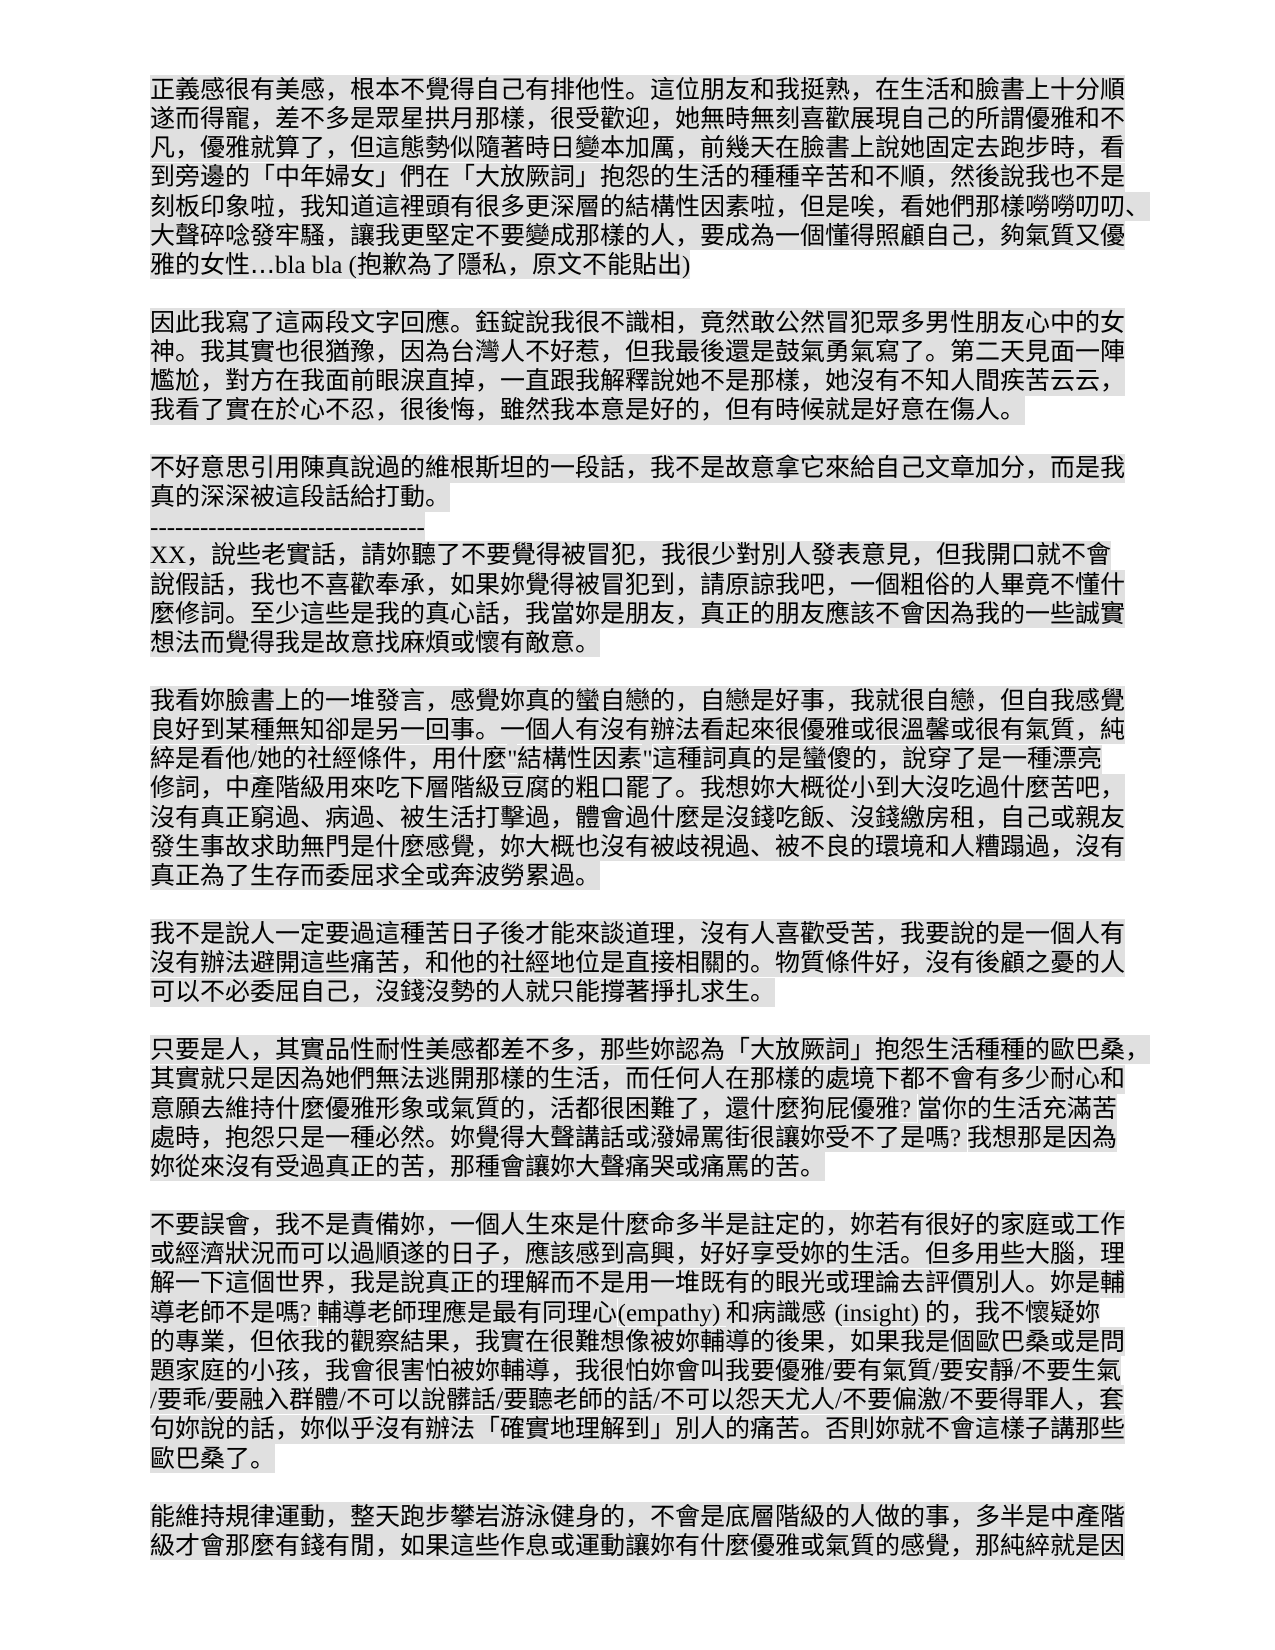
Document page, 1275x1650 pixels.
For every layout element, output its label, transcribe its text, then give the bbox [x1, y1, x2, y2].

text 底下是前兩天回應臉書上朋友的兩篇文字。基於聯絡需求和樂趣，我從兩年前開始使用臉書，但我最近愈來愈覺得臉書這東西實在很輕浮。這網站有所謂隱私權設定，讓人以為它是一種純私人的空間，但其實很多時候你寫的東西大家還是都看得到；它到底是不是一個公開發言環境實在很難說，這種模稜兩可的本質加上如潮水般隨時會被沖刷掉的發言(因為你所有的朋友的發言都會在彼此的版面上出現，想像你在臉書上有兩百個朋友，每天一個人講一句話，你的版面一天就有兩百則留言)，讓使用者養成一種說話不負責任的習慣，幾乎各種挑撥族群或是歧視或言語操弄或人身八卦都是常態，人們根本不在乎。臉書這東西本質是輕薄短小的，我看總有一天會被人們厭惡而淘汰。 陳真說台灣人排斥非我族類，但我看台灣人自己沒這感覺，他搞不好覺得自己很公正很有正義感很有美感，根本不覺得自己有排他性。這位朋友和我挺熟，在生活和臉書上十分順遂而得寵，差不多是眾星拱月那樣，很受歡迎，她無時無刻喜歡展現自己的所謂優雅和不凡，優雅就算了，但這態勢似隨著時日變本加厲，前幾天在臉書上說她固定去跑步時，看到旁邊的「中年婦女」們在「大放厥詞」抱怨的生活的種種辛苦和不順，然後說我也不是刻板印象啦，我知道這裡頭有很多更深層的結構性因素啦，但是唉，看她們那樣嘮嘮叨叨、大聲碎唸發牢騷，讓我更堅定不要變成那樣的人，要成為一個懂得照顧自己，夠氣質又優雅的女性…bla bla (抱歉為了隱私，原文不能貼出) 因此我寫了這兩段文字回應。鈺錠說我很不識相，竟然敢公然冒犯眾多男性朋友心中的女神。我其實也很猶豫，因為台灣人不好惹，但我最後還是鼓氣勇氣寫了。第二天見面一陣尷尬，對方在我面前眼淚直掉，一直跟我解釋說她不是那樣，她沒有不知人間疾苦云云，我看了實在於心不忍，很後悔，雖然我本意是好的，但有時候就是好意在傷人。 不好意思引用陳真說過的維根斯坦的一段話，我不是故意拿它來給自己文章加分，而是我真的深深被這段話給打動。 --------------------------------- XX，說些老實話，請妳聽了不要覺得被冒犯，我很少對別人發表意見，但我開口就不會說假話，我也不喜歡奉承，如果妳覺得被冒犯到，請原諒我吧，一個粗俗的人畢竟不懂什麼修詞。至少這些是我的真心話，我當妳是朋友，真正的朋友應該不會因為我的一些誠實想法而覺得我是故意找麻煩或懷有敵意。 我看妳臉書上的一堆發言，感覺妳真的蠻自戀的，自戀是好事，我就很自戀，但自我感覺良好到某種無知卻是另一回事。一個人有沒有辦法看起來很優雅或很溫馨或很有氣質，純綷是看他/她的社經條件，用什麼"結構性因素"這種詞真的是蠻傻的，說穿了是一種漂亮修詞，中產階級用來吃下層階級豆腐的粗口罷了。我想妳大概從小到大沒吃過什麼苦吧，沒有真正窮過、病過、被生活打擊過，體會過什麼是沒錢吃飯、沒錢繳房租，自己或親友發生事故求助無門是什麼感覺，妳大概也沒有被歧視過、被不良的環境和人糟蹋過，沒有真正為了生存而委屈求全或奔波勞累過。 我不是說人一定要過這種苦日子後才能來談道理，沒有人喜歡受苦，我要說的是一個人有沒有辦法避開這些痛苦，和他的社經地位是直接相關的。物質條件好，沒有後顧之憂的人可以不必委屈自己，沒錢沒勢的人就只能撐著掙扎求生。 只要是人，其實品性耐性美感都差不多，那些妳認為「大放厥詞」抱怨生活種種的歐巴桑，其實就只是因為她們無法逃開那樣的生活，而任何人在那樣的處境下都不會有多少耐心和意願去維持什麼優雅形象或氣質的，活都很困難了，還什麼狗屁優雅? 當你的生活充滿苦處時，抱怨只是一種必然。妳覺得大聲講話或潑婦罵街很讓妳受不了是嗎? 我想那是因為妳從來沒有受過真正的苦，那種會讓妳大聲痛哭或痛罵的苦。 不要誤會，我不是責備妳，一個人生來是什麼命多半是註定的，妳若有很好的家庭或工作或經濟狀況而可以過順遂的日子，應該感到高興，好好享受妳的生活。但多用些大腦，理解一下這個世界，我是說真正的理解而不是用一堆既有的眼光或理論去評價別人。妳是輔導老師不是嗎? 輔導老師理應是最有同理心(empathy) 和病識感 (insight) 的，我不懷疑妳的專業，但依我的觀察結果，我實在很難想像被妳輔導的後果，如果我是個歐巴桑或是問題家庭的小孩，我會很害怕被妳輔導，我很怕妳會叫我要優雅/要有氣質/要安靜/不要生氣/要乖/要融入群體/不可以說髒話/要聽老師的話/不可以怨天尤人/不要偏激/不要得罪人，套句妳說的話，妳似乎沒有辦法「確實地理解到」別人的痛苦。否則妳就不會這樣子講那些歐巴桑了。 能維持規律運動，整天跑步攀岩游泳健身的，不會是底層階級的人做的事，多半是中產階級才會那麼有錢有閒，如果這些作息或運動讓妳有什麼優雅或氣質的感覺，那純綷就是因為妳是個中產階級。中產沒什麼不好，像我現在就慢慢開始過著一種中產的生活形態。但我們最好有點病識感，不要自欺欺人，說什麼自己穩定的生活和情緒和優雅的形象是發自內心或自己努力修養來的，那太不老實了; 現代人發明了所謂公主病王子病天龍國之類的名詞，但在我看病因都差不多，以為自己「本質上」優於別人在我看是最壞最壞的一種病。當然我不是說妳”就是”這樣，妳是不是這樣只有妳自己知道，我只是說妳的文字給我那種感覺。 人其實都差不多，如果把妳從出生就丟到那些歐巴桑的環境，說不定妳現在就和她們一模一樣，或是把妳丟到我的環境，說不定妳也和我現在一樣滿口粗話笑話，整天想著春天的氣息。反之亦然。一個人的”氣質”大概是出生就註定了，端看送子鳥把你丟到哪家的門口，但一個人的品性卻是看他後天的作為，簡單講是一種對非我族類的事物的思索和理解，比如我見過很多三教九流的人，我觀察到有錢人大都很不快樂，內心很不平靜，但我不會因此而瞧不起他或惡意貶低他們，即便我覺得中產階級和上流階級讓我感到很反感，我不會因此把他們說成一副「生來」就那麼蠢那麼物欲那麼壞心眼而無法改變，進而突顯自己，說自己是優於他們。人生來都差不多，差別只在你/妳生在哪裡。如果再簡化點說不過是一個錢字，大家都說錢是身外物，確實，錢不過是你銀行戶頭裡一個數字，但這個數字卻讓人的生命如此不同。至少它和什麼氣質優雅家教談吐是正相關的。 如果我寫這些讓妳覺得不舒服，請寬恕我吧，至少我是抱著全然的誠意，一般人不會浪費時間打一兩千字只為了得罪朋友吧，而且還是一個禮拜見兩三次面、相處愉快的好朋友。寫這些其實也不是針對妳，我寫給所有我在臉書上認識的朋友，你們不要覺得在看好戲，捫心自問吧，自己是什麼樣的人，過什麼樣的生活，然後再決定用什麼態度對待和你不一樣的人。哲學家維根思坦（Ludwig Wittgenstein）說：「安靜過活，善待每一個人，理解他們，因為這是我們所有人共同的願望。」 最後拜託，別按什麼讚了，我感覺臉書上大家拼命按讚只是為了一種緩和氣氛手段、一種表態、一種怕被人家發現自己不爽的掩飾。講正經話時按「讚」是很輕浮的，想法上的衝突有時不是一件那麼讓人舒服的事。我寫這些如果讓有人看了很開心覺得很讚，那表示你/妳並沒有真正在聽我說什麼，否則你/妳應該覺得被深深擊中才對。 --------------------------------- 寫一點延伸的想法，和任何人都無關，純綷就事討論。 我對任何人的回應純綷是針對對方文字給我的感覺，文字就像指紋一樣，反映的是你自己的美感或氣味。美感和道德感有時是分不開的，如果我對誰使用強烈措詞，那是因為你的文字讓我覺得偏離了一個正直的發言該有的態度，比如說讓我覺得對任何社會定義下的弱勢者或失敗者有歧視的意味。 當然凡事都很難說，我的觀感只是我的觀感，你究竟是不是這樣的人或抱有那樣的心態，只有你自己知道，有些事屬唯心，一個人如何證明自己寫東西是不是帶著優越感或是歧視? 沒辦法對吧? 就像如果你看了我寫的這些覺得我好像很兇惡或很生氣，但其實我沒有啊，我算是個很和善很快樂的人，而且這兩天心情好得不得了(因為賺了一筆錢)，看啥事都順眼，但我卻無法證明這點。所以重點是討論就是討論，你純綷只能就文字意義或感覺上來表達你的想法，我對一個人的批評只屬文字層面，倘若你本人不是這樣，那就好了，就當我在放屁好了。 這就是為什麼我寫東西常猶豫再三，因為我寫的都是肺腑之言，當我對一件事感到反感時，只要我決定開口，我不會為了人際利害關係或什麼表面和諧而說出違心之論，和我作朋友應該可以很放心，我有任何不爽都一定直接對當事人講的，絕不會在背後陰陰暗暗地批評造謠或搞小動作。我知道這樣是很不合乎台灣人發言習慣的，台式教育叫我們要維持表面和諧，要八面玲瓏，不要得罪人，要懂明哲保身，特別是你的朋友(敵人就隨便了，要搞破壞要來陰的都行)。我發現台式的朋友關係有時挺脆弱的，吃喝玩樂時稱兄道弟，但只要對彼此有什麼想法或行為上的批評，哪怕只是一句話一個字，很快就能撕破臉。身為正港的台灣人，我太清楚台灣人的這種性格，很不幸我長到這麼大，出社會這麼久，永遠沒有真正學乖，當我覺得該對一件不對的事做反應，往往就得罪人。 哈利波特裡有個角色叫作奈威，胖胖的很遲鈍，課業和人際關係都不怎麼靈光，在故事裡是一個象徵著弱勢者的角色，但他也有勇敢的一面。第一集最後校長頒獎時還給了他一份最關鍵的分數，記得為什麼嗎? 校長的理由是「挺身對抗你的敵人很簡單，但挺身對抗你的朋友卻很難」，基於他正直的舉動，校長把最關鍵的分數給了他。 對我來說也是這樣，是否要對朋友的一番在我看來不對的行為作出批評呢? 經常覺得猶豫，我是個膽小的人，面對各種可預知的後果和尷尬，常常就提不起勇氣了。但總有那麼偶而，我還是會忍不住。如果讓你覺得不爽，請大人有大量，原諒我一張笨嘴吧! 基本上我也只就事論事，人身層次上我就不敢去批評，我知道這有時很難拿捏，但我對人基本上是懷著敬意的，特別是自己認識的人。 也許你會說，幹麻小題大作呢? 不過就是在 facebook 上開開玩笑，值得你這麼嚴肅長篇大論，像在說教一樣講什麼大道理似的。問題就在這裡，你覺得是小事，在我看卻是大事。我們畢竟是在網路環境發言，facebook 算不算公開環境很難說，但你寫的字字句句不是只有你看的到，還有很多人其他人在看，這時候我們應該就要小心一點。台灣是一種充滿歧視文化的地方，歧視任何弱勢者或失敗者或不符合社會常規定義下的人事物，比如外勞/原住民/深膚色者/同性戀/中老年人/中年不婚者/離婚者/墮胎者/低下階層/窮人/矮胖者/精神病人…等等等等等。歧視就算了，重點是我們不認為自己在歧視。 我們似乎已經很習慣拿這些族群來開玩笑或貶抑，當一個環境裡大家都這麼做的時候，你就根本不會意識到這是一件錯誤的事。你也許會說沒有啦沒有啦，我沒有那個意思啦，我是無心的啦，我沒有那樣想啦~ 但你”心裡”有沒有那樣"想"不是重點，重點是你說的話和做的事有沒有帶著那樣的意涵或意識形態，至於有沒有則是由聽的人決定，不是你來決定的，所謂言者無心，聽者有意。 有心或有意識的惡不可怕，無心為惡才是最可怕的，因為我們不知道或不認為自己在做錯事。最近有個非常出名的印度裔加拿大諧星 Russell Peters，類似單口相聲吧，大拿種族開玩笑，舉凡膚色/身高/口音/文化習慣/體味/身材/姓名/甚至小雞雞長度都明目張膽拿來嘲弄，因此大受歡迎，每場表演都爆滿，奇怪的是台下各個國家、各色人種都有，印度中國美國英國韓國牙買加南美洲義大利菲律賓日本，簡直是聯合國。這些人很奇怪，不但大老遠來看表演，簡直是花錢來被歧視的，比如說 Peters 會問台下某個觀眾(好比台灣人)他的名字，你告訴他我叫阿恐好了，他接著就會拿阿恐這發音大開玩笑，說你名字聽起來像英文的小雞雞或大便什麼的，可以數落你這名字一連數落個五分鐘。但全場都愛這愛得不得了，笑得最開心的往往就是那個被嘲笑的人。你會很好奇為什麼，其實不為什麼，因為他是故意的，故意讓自己看起來像個歧視別人的混蛋。當你有意識到自己在做什麼的時候，惡事不會有什麼殺傷力的，因為人有基本的美惡美醜的辨別能力，好事壞事總會得到它應有的論斷和處置，當你帶了點善意和幽默感時，惡事甚至不是再惡事，反而成就了人的快樂和理解。看這 Peters 舞台下觀眾一片和樂融融，白人黑人阿拉伯人猶太人華人全都發自內心開懷大笑，你不禁覺得有那麼一瞬間，世界真的是和平的。 相反地，真正的惡事往往都是無心的，台灣社會很封閉，對各種人事物的評價論斷標準很單一，基本上就是看你夠不夠有錢/頭銜夠不夠響亮/出不出名/喬事情夠不夠力/長得夠不夠高/夠不夠瘦/夠不夠白/談吐夠不夠得宜/穿衣服夠不夠體面/舉止夠不夠優雅，只要有任何一項偏離這些標準，往往就對你失去興趣，甚至不屑一顧了，糟糕一點的就像我看到的，有機會就在社交上或網路上對自己看不起的人事物八卦嘲弄一番，以示自己較為不凡優越。這幾乎是台灣人的標準性格了。而這些全是下意識的，像反射動作一樣。比如你提到中國人或越南人或韓國人，台灣人八成就立刻在心裡建立一個負面刻板印象，從各種發言玩笑你就會知道大多數台灣人的心裡，中國人 = 豬，韓國人 = 狗，越南菲律賓 = 沒文化髒兮兮的外勞。若是歐美人士就不一樣了，就是有氣質有涵養有文化，聰明又風趣又大方，又高又帥又正，簡直是天使，那種崇拜仰慕之情簡直溢於言表，完全是反射動作，少有例外。 無意識的地方才是問題所在，因為你不是故意的。惡事之所以可以一直存在就是因為大家都不是故意的，當大家都覺得這麼做沒什麼錯的時候，錯事就很難被糾正過來了。除了你真的願意犯眾怒，把它給清楚指出來 (下場請自行想像)。我們當然很難期待改變發生在一朝一夕，但一個社會大概也唯有透過這方式才有進步可能。台灣社會很躁動很不快樂很不平靜，在我看那種單一價值觀下衍生出來的歧視文化就是元兇之一，在這種唯一答案的環境下，人人自危恐懼，因好努力符合這份標準，成為其中一員，因為你很怕偏離了那種標準，就成了被八卦嘲弄欺壓的一方，這樣的意識形態高壓下，人的內心永遠無法有寧靜安穩的一刻。 人生道路本該多變而色彩繽紛，如果你開了一條又窄又擠的高速公路，然後說這才叫路，只有走這條才能到達唯一目的，那大家日子就難過了，只得像沙丁魚一樣你推我擠，擠上路的自鳴得意，擠不上的只好自卑消沉。但這不該是世界的面貌，世界很大，看你要走什麼路都可以，沒有路的地方你可以自己走出路來，而且四通八達，不是只有唯一的方向和目的。 [150, 75, 1125, 1560]
